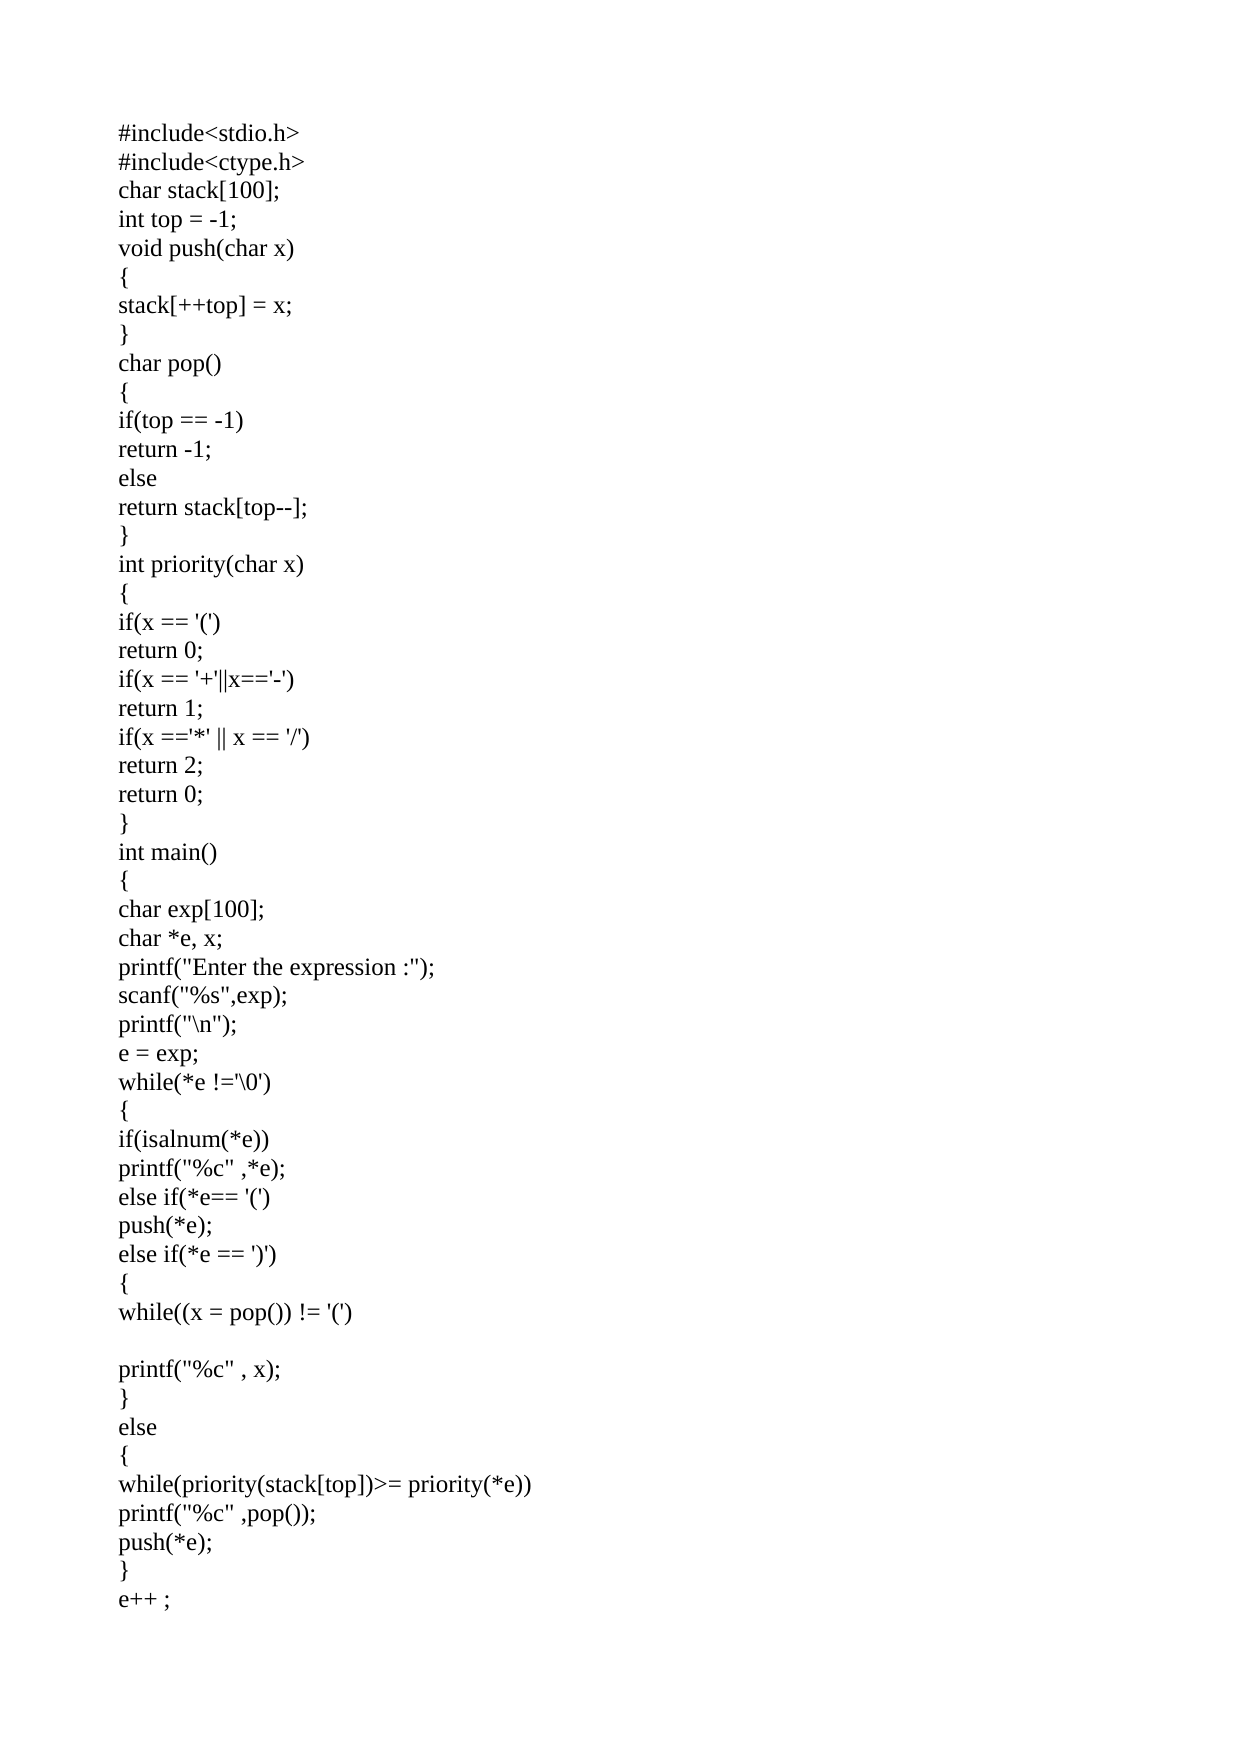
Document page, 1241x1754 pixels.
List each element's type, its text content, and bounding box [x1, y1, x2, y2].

text else if(*e== '(') [118, 1182, 1122, 1211]
text int main() [118, 837, 1122, 866]
text char *e, x; [118, 923, 1122, 952]
text while((x = pop()) != '(') [118, 1297, 1122, 1326]
text if(x == '+'||x=='-') [118, 664, 1122, 693]
text if(x =='*' || x == '/') [118, 722, 1122, 751]
text { [118, 262, 1122, 291]
text int priority(char x) [118, 549, 1122, 578]
text #include<ctype.h> [118, 147, 1122, 176]
text printf("%c" ,pop()); [118, 1498, 1122, 1527]
text } [118, 1383, 1122, 1412]
text return 1; [118, 693, 1122, 722]
text #include<stdio.h> [118, 118, 1122, 147]
text push(*e); [118, 1527, 1122, 1556]
text return -1; [118, 434, 1122, 463]
text return 0; [118, 636, 1122, 664]
text if(isalnum(*e)) [118, 1124, 1122, 1153]
text return 0; [118, 779, 1122, 808]
text if(x == '(') [118, 607, 1122, 636]
text { [118, 578, 1122, 607]
text { [118, 1096, 1122, 1124]
text while(*e !='\0') [118, 1067, 1122, 1096]
text else [118, 463, 1122, 492]
text if(top == -1) [118, 406, 1122, 434]
text { [118, 1441, 1122, 1469]
text char pop() [118, 348, 1122, 377]
text else [118, 1412, 1122, 1441]
text } [118, 808, 1122, 837]
text while(priority(stack[top])>= priority(*e)) [118, 1469, 1122, 1498]
text e = exp; [118, 1038, 1122, 1067]
text push(*e); [118, 1211, 1122, 1239]
text stack[++top] = x; [118, 291, 1122, 319]
text { [118, 377, 1122, 406]
text { [118, 866, 1122, 894]
text } [118, 1556, 1122, 1584]
text scanf("%s",exp); [118, 981, 1122, 1009]
text e++ ; [118, 1584, 1122, 1613]
text else if(*e == ')') [118, 1239, 1122, 1268]
text char exp[100]; [118, 894, 1122, 923]
text int top = -1; [118, 204, 1122, 233]
text printf("Enter the expression :"); [118, 952, 1122, 981]
text printf("\n"); [118, 1009, 1122, 1038]
text printf("%c" , x); [118, 1354, 1122, 1383]
text return 2; [118, 751, 1122, 779]
text void push(char x) [118, 233, 1122, 262]
text printf("%c" ,*e); [118, 1153, 1122, 1182]
text { [118, 1268, 1122, 1297]
text } [118, 319, 1122, 348]
text } [118, 521, 1122, 549]
text char stack[100]; [118, 176, 1122, 204]
text return stack[top--]; [118, 492, 1122, 521]
